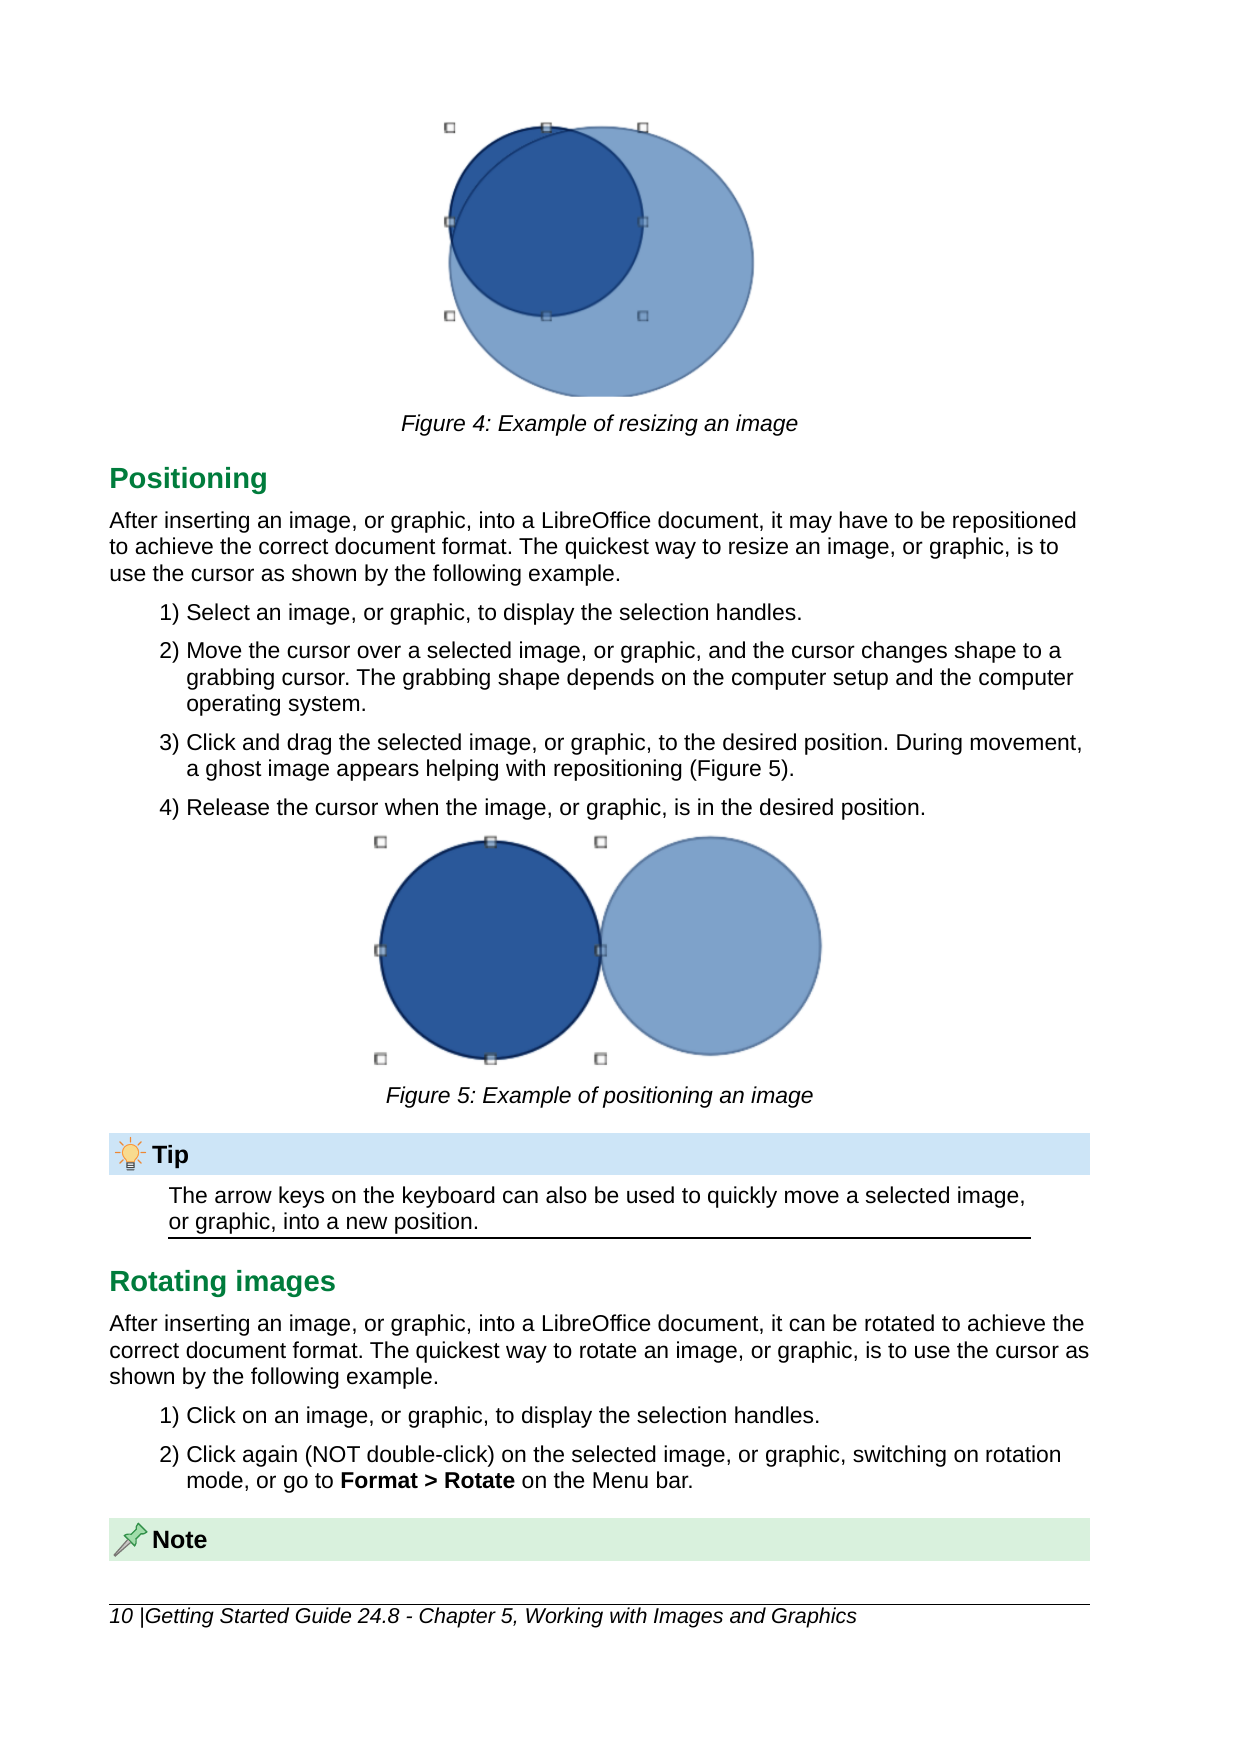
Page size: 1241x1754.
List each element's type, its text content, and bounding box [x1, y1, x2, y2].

picture [373, 832, 826, 1070]
text Figure 5: Example of positioning an image [373, 1082, 826, 1108]
text The arrow keys on the keyboard can also be used to quickly move a selected image, or graphic, into a new position. [168, 1182, 1031, 1237]
list Click and drag the selected image, or graphic, to the desired position. During movement, a ghost image appears helping with repositioning (Figure 5). [186, 729, 1090, 782]
list Click on an image, or graphic, to display the selection handles. [186, 1402, 1090, 1428]
text Figure 4: Example of resizing an image [401, 410, 798, 436]
subtitle Note [109, 1518, 1090, 1561]
subtitle Rotating images [109, 1264, 1090, 1298]
picture [442, 121, 757, 398]
list Select an image, or graphic, to display the selection handles. [186, 598, 1090, 625]
list After inserting an image, or graphic, into a LibreOffice document, it may have to be repositioned to achieve the correct document format. The quickest way to resize an image, or graphic, is to use the cursor as shown by the following example. [109, 507, 1090, 586]
list Release the cursor when the image, or graphic, is in the desired position. [186, 794, 1090, 820]
list Click again (NOT double‑click) on the selected image, or graphic, switching on rotation mode, or go to Format > Rotate on the Menu bar. [186, 1441, 1090, 1493]
list After inserting an image, or graphic, into a LibreOffice document, it can be rotated to achieve the correct document format. The quickest way to rotate an image, or graphic, is to use the cursor as shown by the following example. [109, 1310, 1090, 1389]
list Move the cursor over a selected image, or graphic, and the cursor changes shape to a grabbing cursor. The grabbing shape depends on the computer setup and the computer operating system. [186, 637, 1090, 716]
subtitle Tip [151, 1133, 1090, 1175]
subtitle Positioning [109, 461, 1090, 494]
